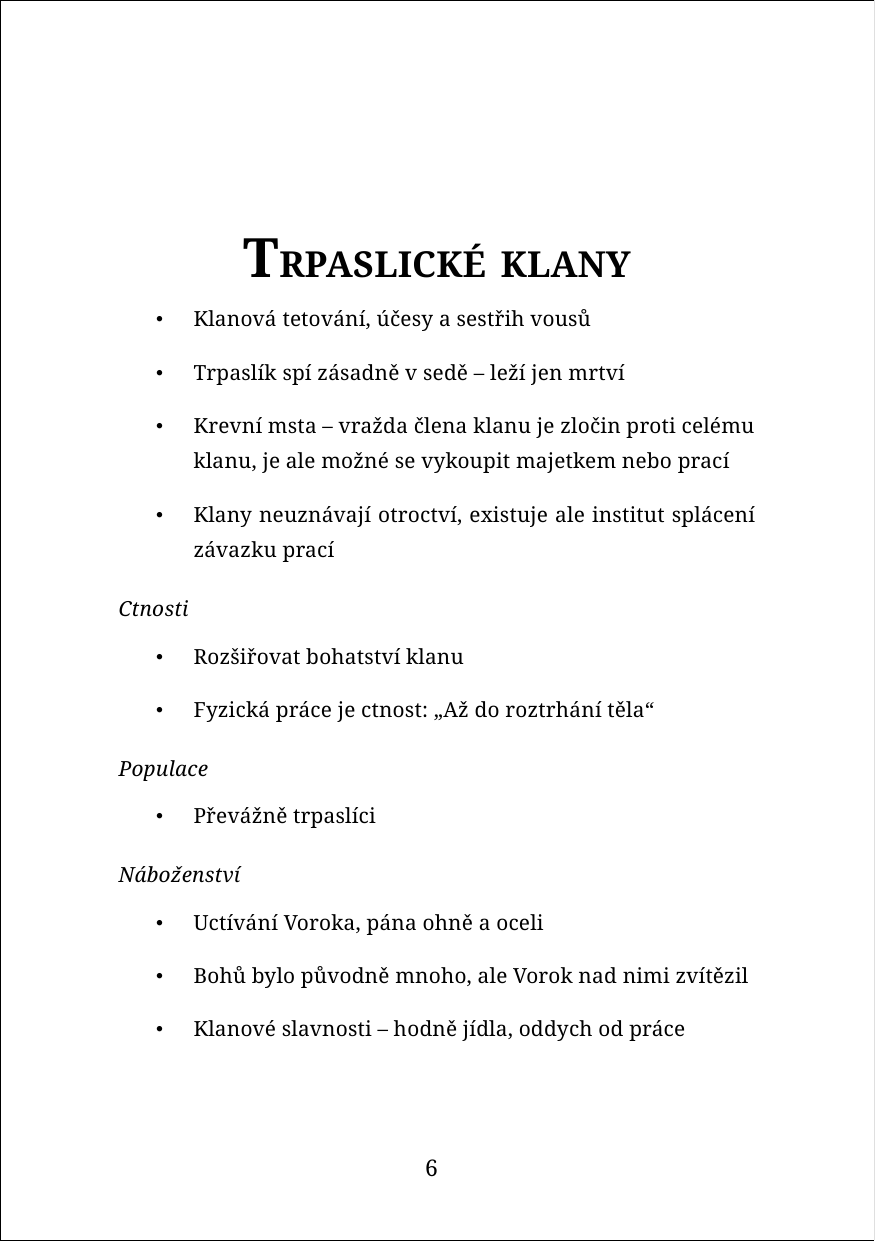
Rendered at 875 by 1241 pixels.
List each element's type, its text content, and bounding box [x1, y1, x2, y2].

list Převážně trpaslíci [156, 801, 756, 830]
list Klanová tetování, účesy a sestřih vousů [156, 304, 756, 333]
subtitle Trpaslické klany [118, 219, 756, 293]
text Náboženství [118, 861, 756, 889]
list Trpaslík spí zásadně v sedě – leží jen mrtví [156, 358, 756, 386]
list Rozšiřovat bohatství klanu [156, 642, 756, 670]
list Klany neuznávají otroctví, existuje ale institut splácení závazku prací [156, 500, 756, 564]
list Krevní msta – vražda člena klanu je zločin proti celému klanu, je ale možné se vykoupit majetkem nebo prací [156, 411, 756, 475]
list Klanové slavnosti – hodně jídla, oddych od práce [156, 1014, 756, 1043]
list Uctívání Voroka, pána ohně a oceli [156, 908, 756, 936]
list Bohů bylo původně mnoho, ale Vorok nad nimi zvítězil [156, 961, 756, 989]
text Ctnosti [118, 594, 756, 623]
text Populace [118, 754, 756, 783]
list Fyzická práce je ctnost: „Až do roztrhání těla“ [156, 695, 756, 723]
